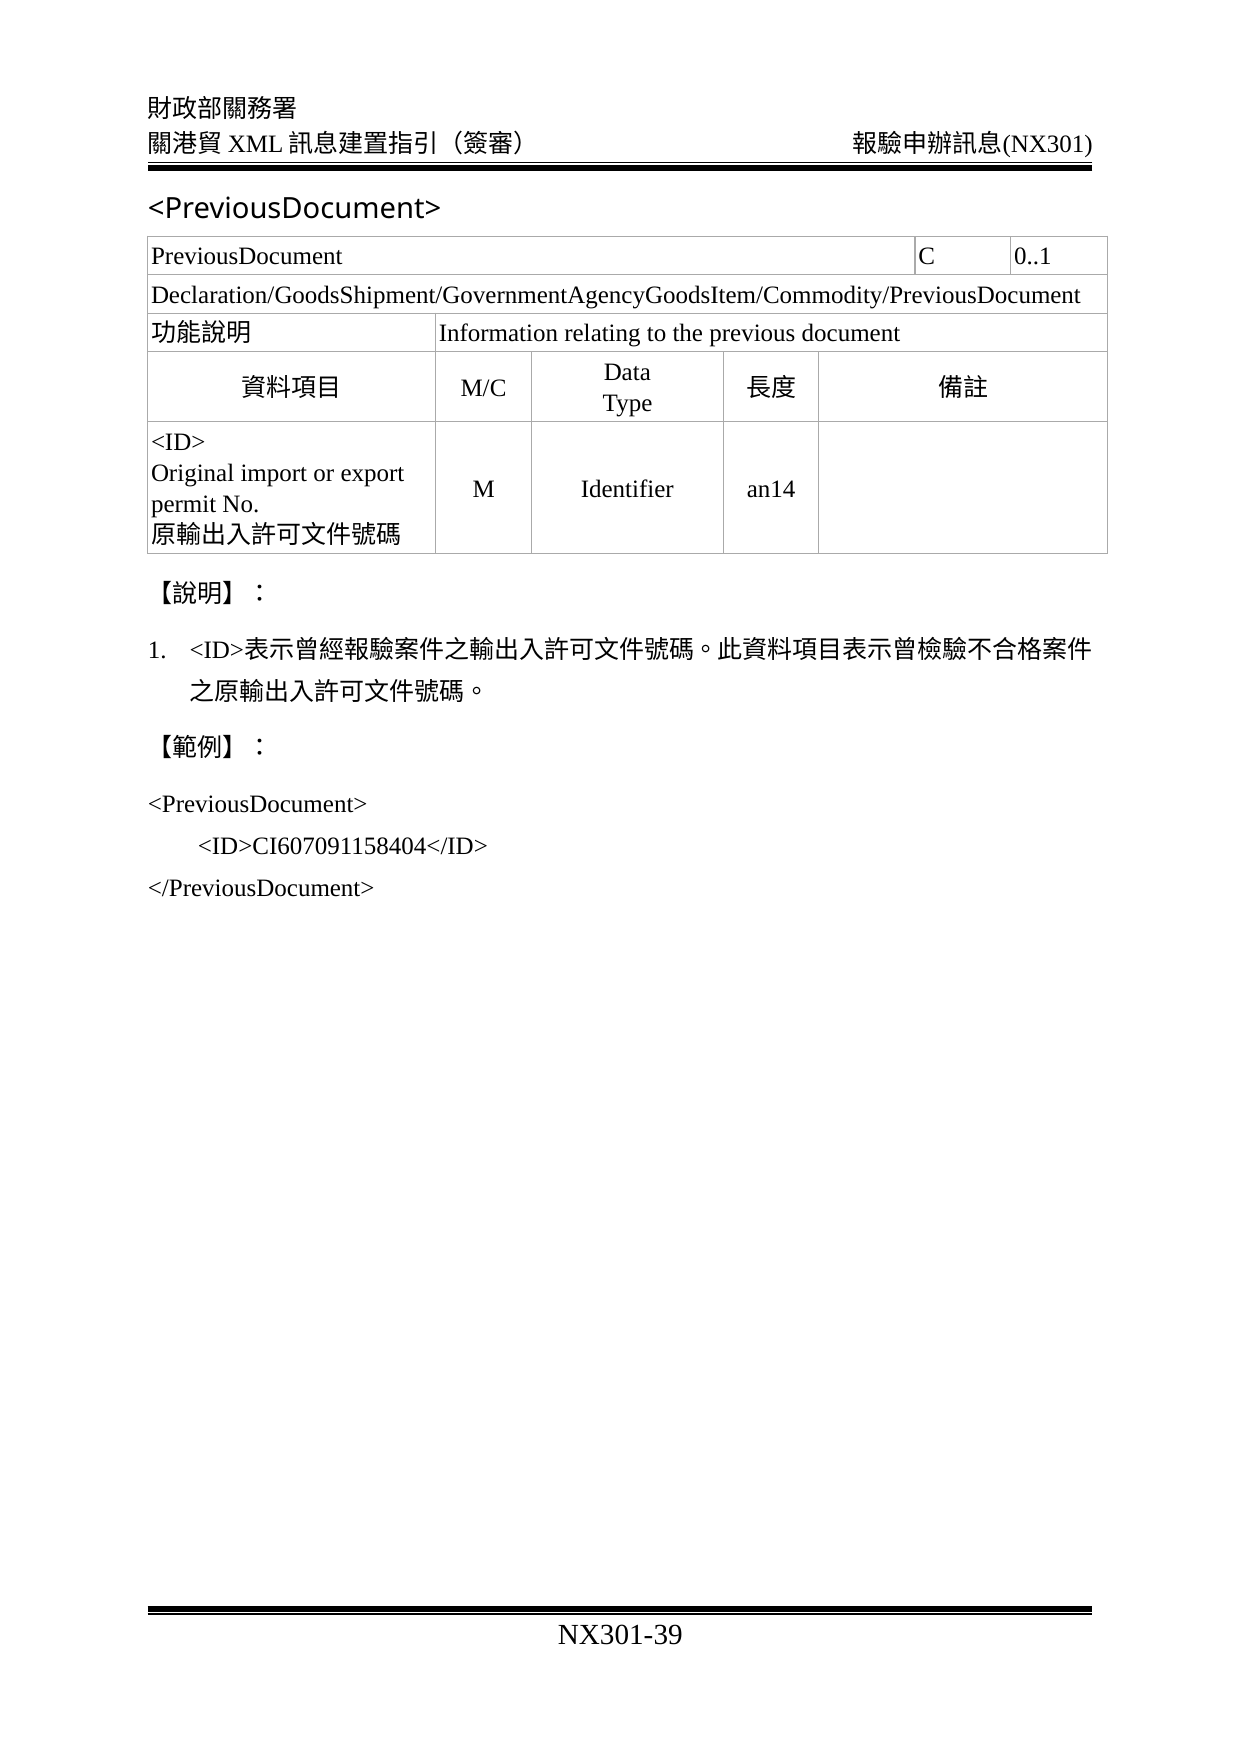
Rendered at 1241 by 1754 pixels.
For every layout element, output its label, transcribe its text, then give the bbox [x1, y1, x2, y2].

list <ID>表示曾經報驗案件之輸出入許可文件號碼。此資料項目表示曾檢驗不合格案件之原輸出入許可文件號碼。 [148, 625, 1092, 708]
table_cell M/C [436, 352, 531, 421]
text 【說明】： [148, 569, 1092, 611]
subtitle <PreviousDocument> [148, 177, 1092, 229]
text 【範例】： [148, 723, 1092, 765]
table_cell 功能說明 [148, 314, 435, 351]
table_cell Identifier [532, 422, 723, 553]
table_cell [819, 422, 1107, 553]
text <ID>CI607091158404</ID> [148, 821, 1092, 863]
subtitle <PreviousDocument> [148, 779, 1092, 821]
table_cell 資料項目 [148, 352, 435, 421]
table_header PreviousDocument [148, 237, 914, 274]
table_cell 長度 [724, 352, 818, 421]
subtitle </PreviousDocument> [148, 863, 1092, 904]
table_header C [916, 237, 1010, 274]
table_cell Declaration/GoodsShipment/GovernmentAgencyGoodsItem/Commodity/PreviousDocument [148, 275, 1107, 313]
table_cell M [436, 422, 531, 553]
table_cell <ID> Original import or export permit No. 原輸出入許可文件號碼 [148, 422, 435, 553]
table_cell Data Type [532, 352, 723, 421]
table_cell an14 [724, 422, 818, 553]
table_cell 備註 [819, 352, 1107, 421]
table_cell Information relating to the previous document [436, 314, 1107, 351]
table_header 0..1 [1011, 237, 1107, 274]
